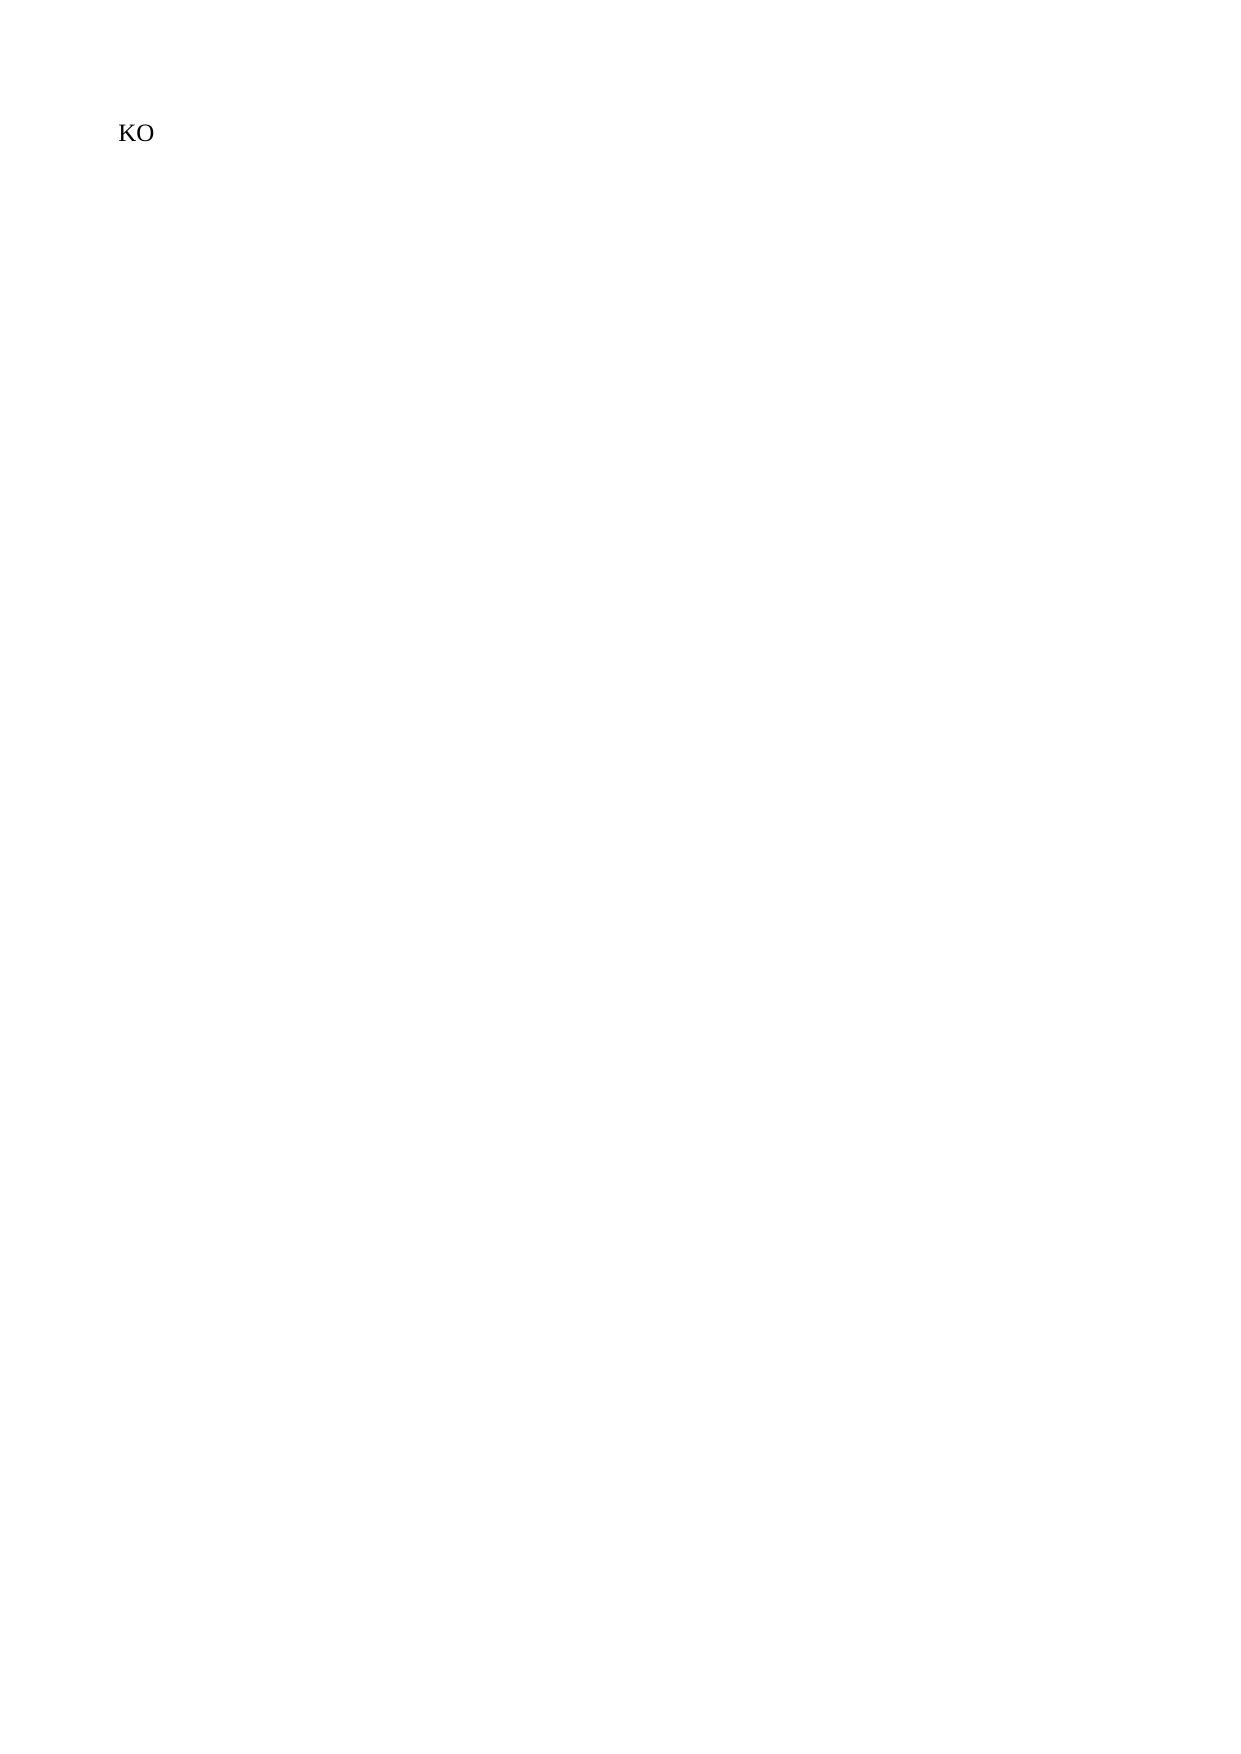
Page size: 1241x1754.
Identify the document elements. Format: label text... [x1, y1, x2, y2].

text KO [118, 118, 1122, 147]
